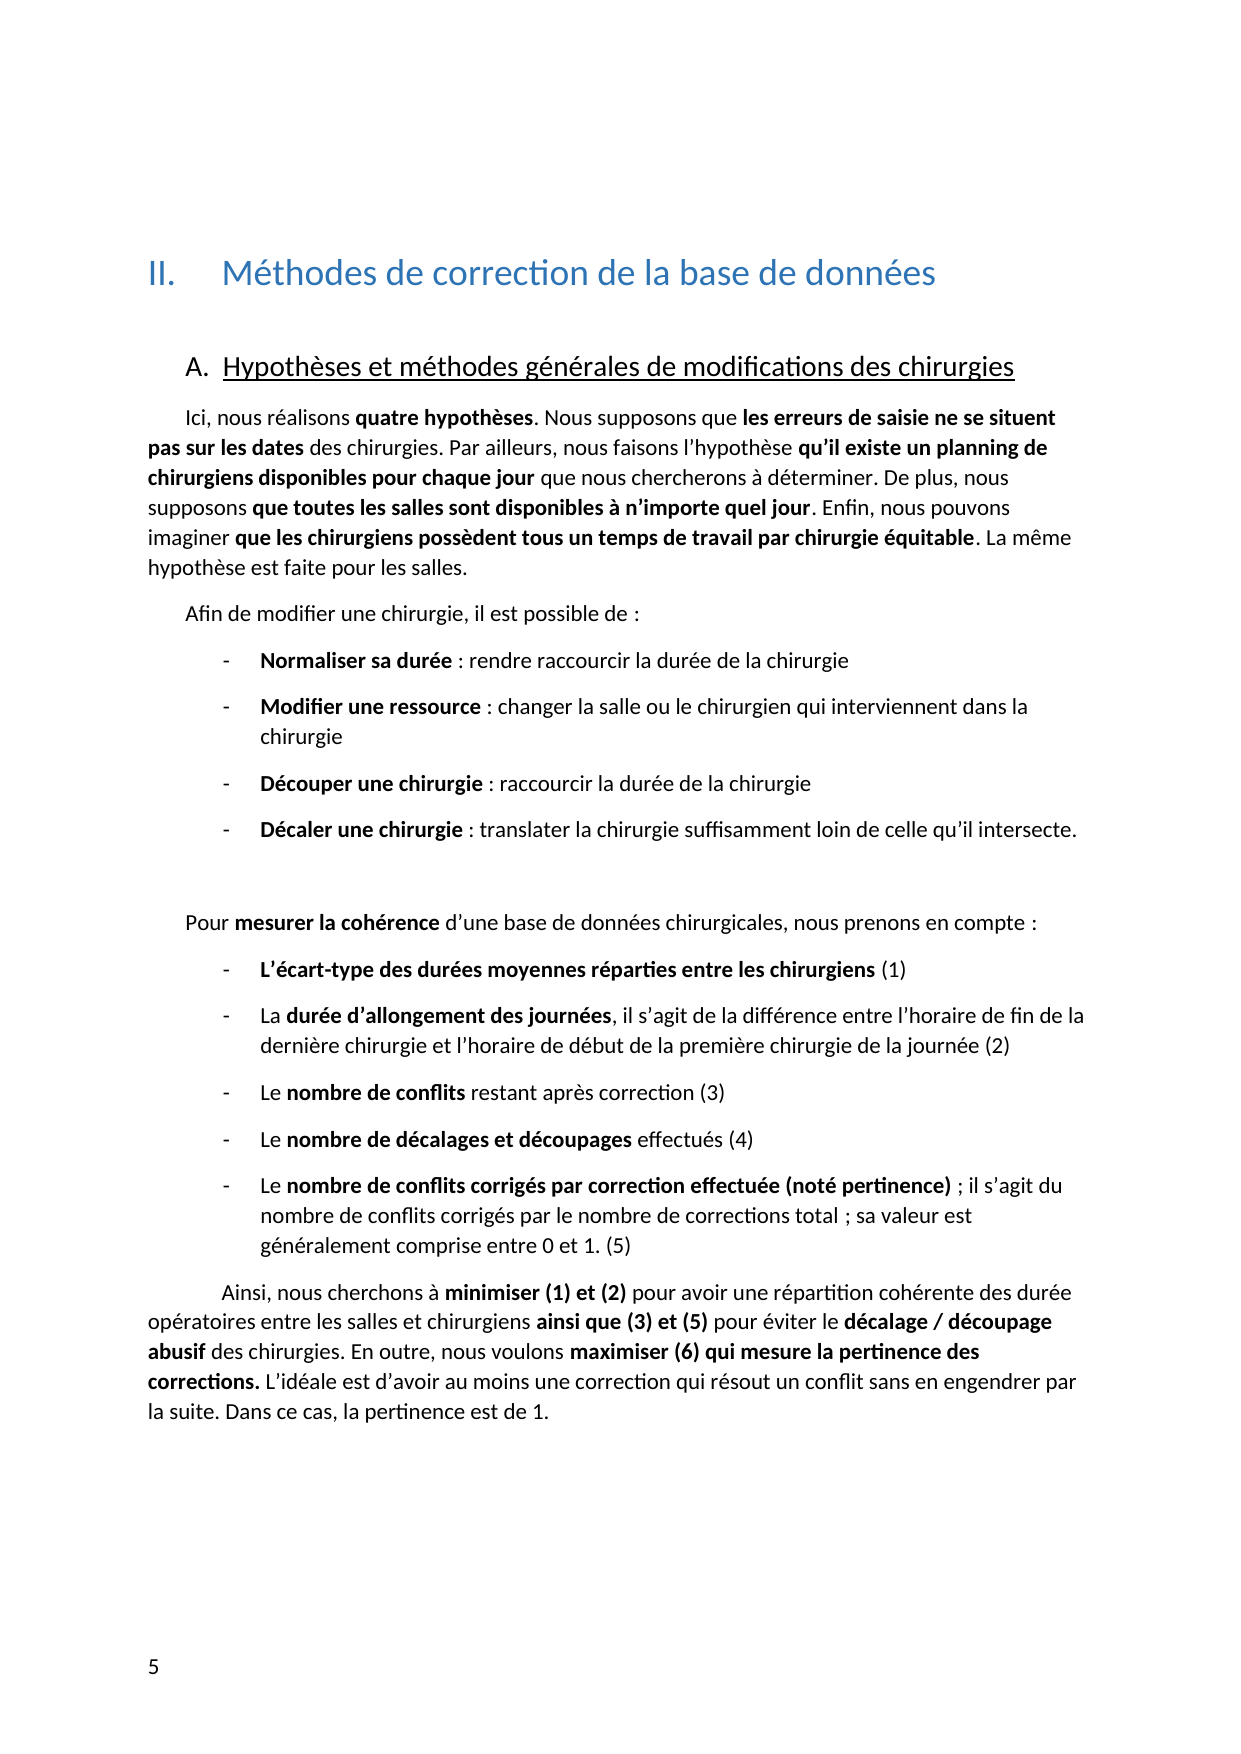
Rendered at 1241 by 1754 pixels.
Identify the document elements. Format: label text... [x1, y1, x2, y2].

text Afin de modifier une chirurgie, il est possible de : [148, 599, 1093, 627]
text Pour mesurer la cohérence d’une base de données chirurgicales, nous prenons en compte : [148, 908, 1093, 937]
list Normaliser sa durée : rendre raccourcir la durée de la chirurgie [223, 646, 1093, 674]
list Modifier une ressource : changer la salle ou le chirurgien qui interviennent dans la chirurgie [223, 692, 1093, 750]
list Le nombre de conflits restant après correction (3) [223, 1078, 1093, 1106]
list Le nombre de décalages et découpages effectués (4) [223, 1125, 1093, 1153]
list Le nombre de conflits corrigés par correction effectuée (noté pertinence) ; il s’agit du nombre de conflits corrigés par le nombre de corrections total ; sa valeur est généralement comprise entre 0 et 1. (5) [223, 1171, 1093, 1259]
text Ainsi, nous cherchons à minimiser (1) et (2) pour avoir une répartition cohérente des durée opératoires entre les salles et chirurgiens ainsi que (3) et (5) pour éviter le décalage / découpage abusif des chirurgies. En outre, nous voulons maximiser (6) qui mesure la pertinence des corrections. L’idéale est d’avoir au moins une correction qui résout un conflit sans en engendrer par la suite. Dans ce cas, la pertinence est de 1. [148, 1278, 1093, 1425]
list Découper une chirurgie : raccourcir la durée de la chirurgie [223, 769, 1093, 797]
list L’écart-type des durées moyennes réparties entre les chirurgiens (1) [223, 955, 1093, 983]
list Décaler une chirurgie : translater la chirurgie suffisamment loin de celle qu’il intersecte. [223, 815, 1093, 843]
subtitle Méthodes de correction de la base de données [148, 249, 1093, 295]
list La durée d’allongement des journées, il s’agit de la différence entre l’horaire de fin de la dernière chirurgie et l’horaire de début de la première chirurgie de la journée (2) [223, 1002, 1093, 1059]
text Ici, nous réalisons quatre hypothèses. Nous supposons que les erreurs de saisie ne se situent pas sur les dates des chirurgies. Par ailleurs, nous faisons l’hypothèse qu’il existe un planning de chirurgiens disponibles pour chaque jour que nous chercherons à déterminer. De plus, nous supposons que toutes les salles sont disponibles à n’importe quel jour. Enfin, nous pouvons imaginer que les chirurgiens possèdent tous un temps de travail par chirurgie équitable. La même hypothèse est faite pour les salles. [148, 403, 1093, 581]
list Hypothèses et méthodes générales de modifications des chirurgies [185, 348, 1093, 384]
